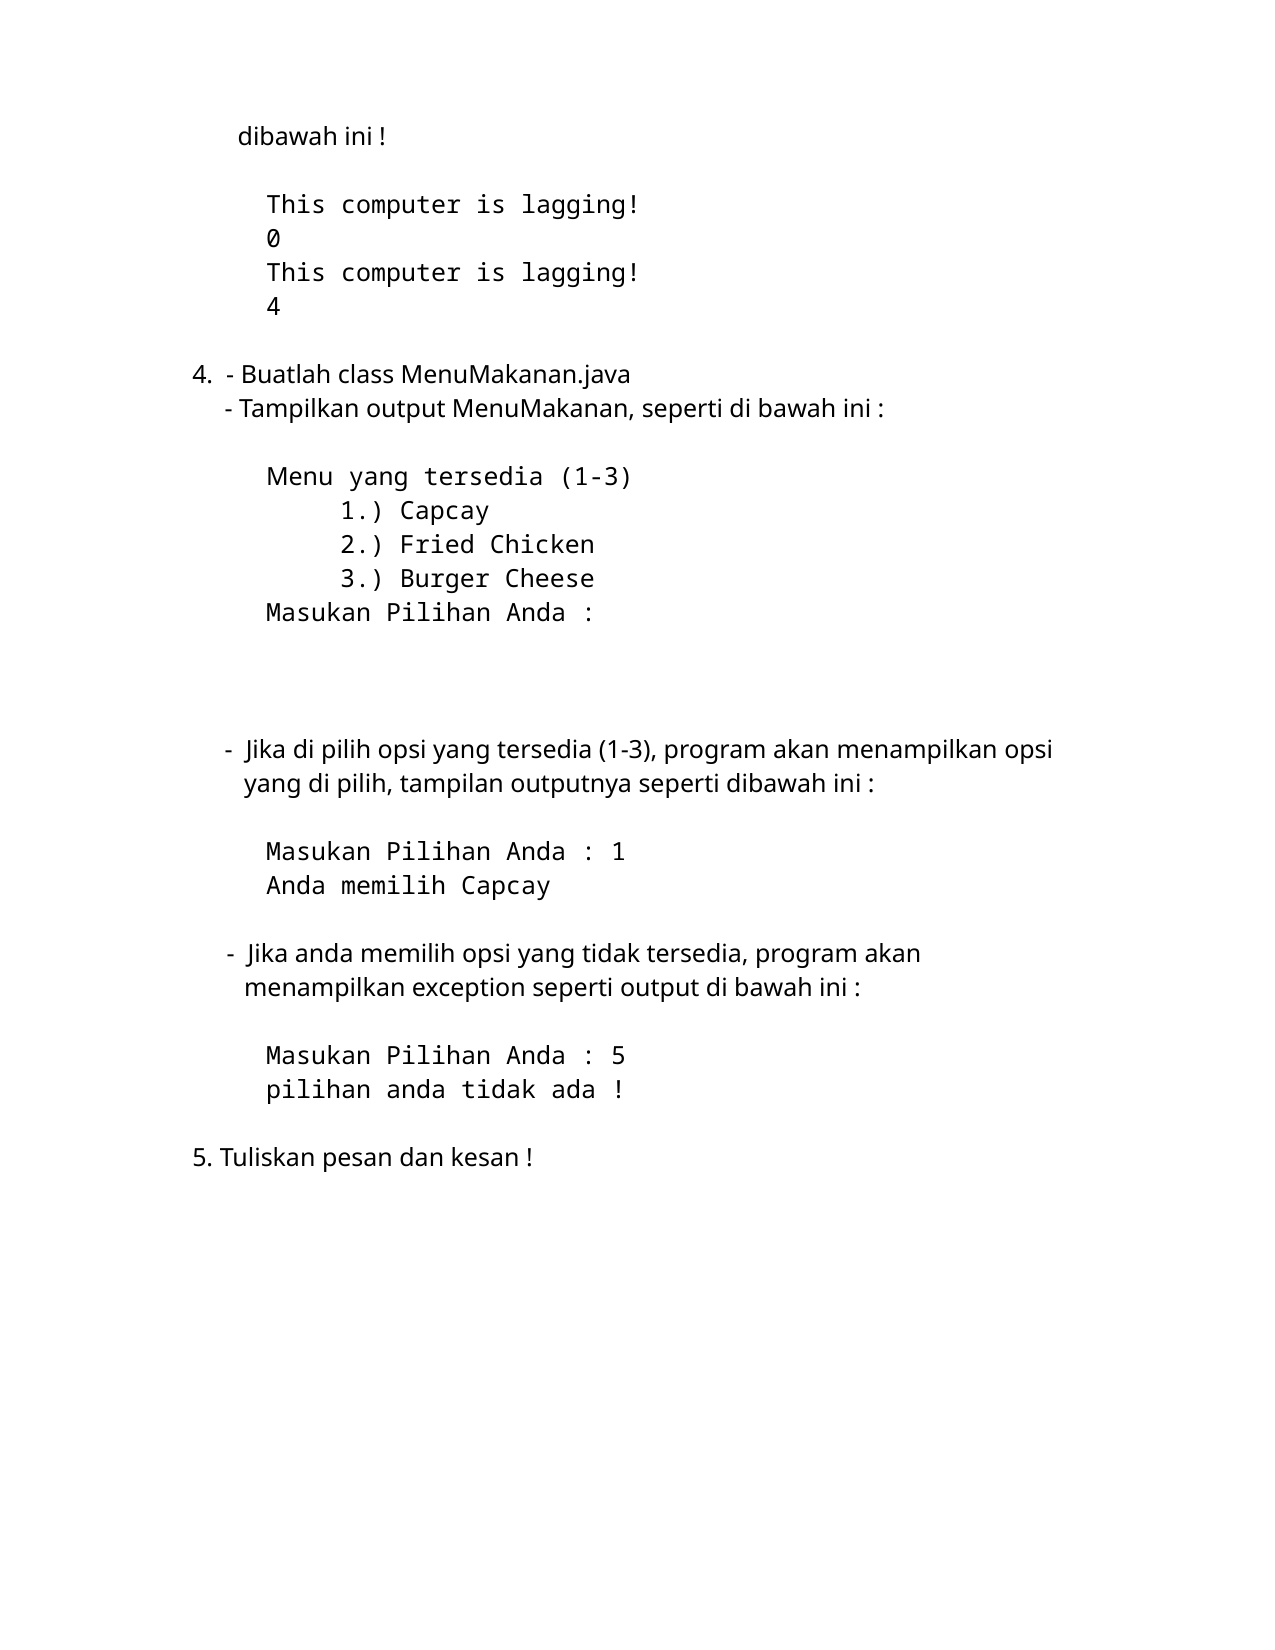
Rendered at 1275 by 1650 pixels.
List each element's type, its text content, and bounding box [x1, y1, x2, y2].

text - Jika di pilih opsi yang tersedia (1-3), program akan menampilkan opsi yang di pilih, tampilan outputnya seperti dibawah ini : Masukan Pilihan Anda : 1 [118, 697, 1157, 867]
text dibawah ini ! This computer is lagging! [118, 118, 1157, 220]
text 4. - Buatlah class MenuMakanan.java - Tampilkan output MenuMakanan, seperti di bawah ini : Menu yang tersedia (1-3) [118, 357, 1157, 493]
text 3.) Burger Cheese [118, 561, 1157, 595]
text This computer is lagging! [118, 254, 1157, 288]
text pilihan anda tidak ada ! 5. Tuliskan pesan dan kesan ! [118, 1072, 1157, 1174]
text Anda memilih Capcay - Jika anda memilih opsi yang tidak tersedia, program akan menampilkan exception seperti output di bawah ini : Masukan Pilihan Anda : 5 [118, 867, 1157, 1072]
text 1.) Capcay [118, 493, 1157, 527]
text 4 [118, 288, 1157, 322]
text 2.) Fried Chicken [118, 527, 1157, 561]
text Masukan Pilihan Anda : [118, 595, 1157, 663]
text 0 [118, 220, 1157, 254]
